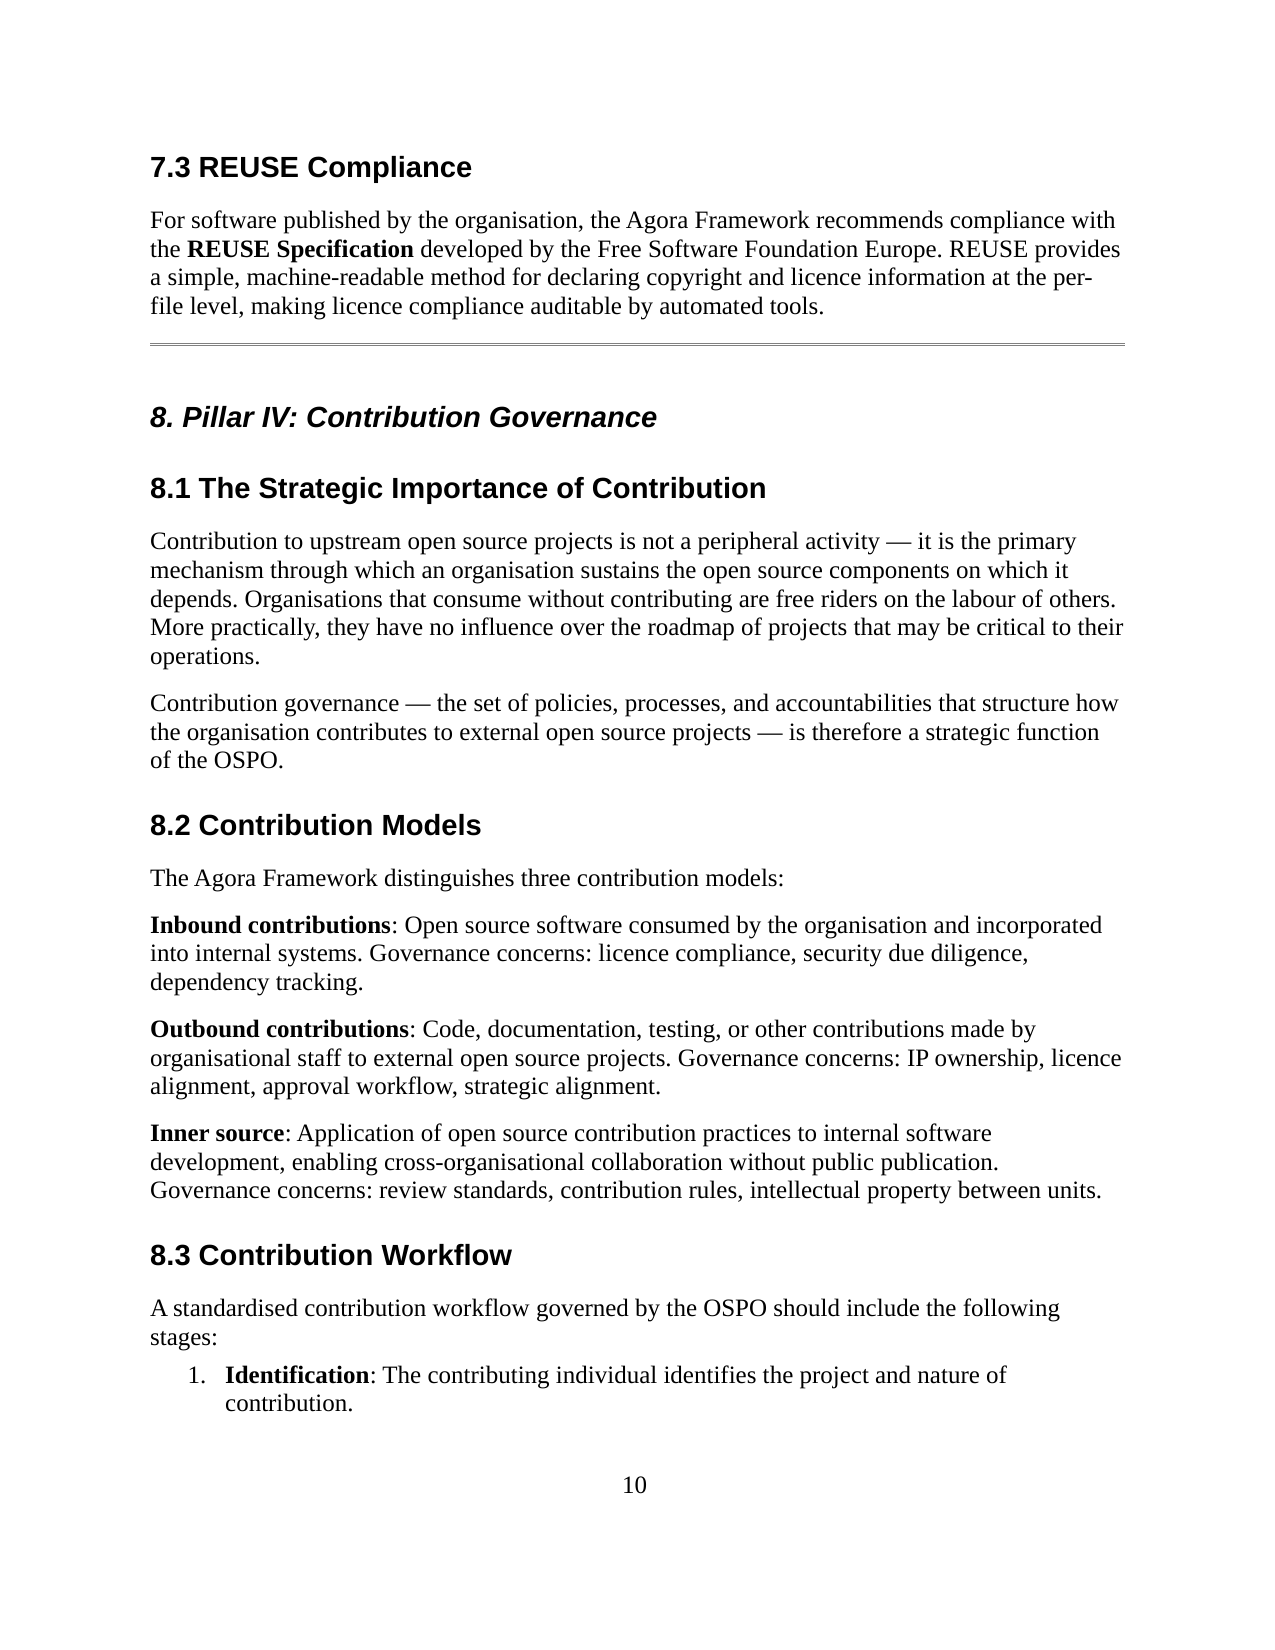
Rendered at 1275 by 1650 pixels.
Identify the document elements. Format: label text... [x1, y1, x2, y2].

text The Agora Framework distinguishes three contribution models: [150, 863, 1125, 892]
subtitle 8.3 Contribution Workflow [150, 1238, 1125, 1272]
text For software published by the organisation, the Agora Framework recommends compliance with the REUSE Specification developed by the Free Software Foundation Europe. REUSE provides a simple, machine-readable method for declaring copyright and licence information at the per-file level, making licence compliance auditable by automated tools. [150, 205, 1125, 320]
text Contribution to upstream open source projects is not a peripheral activity — it is the primary mechanism through which an organisation sustains the open source components on which it depends. Organisations that consume without contributing are free riders on the labour of others. More practically, they have no influence over the roadmap of projects that may be critical to their operations. [150, 526, 1125, 670]
subtitle 8.1 The Strategic Importance of Contribution [150, 471, 1125, 505]
list Identification: The contributing individual identifies the project and nature of contribution. [187, 1360, 1125, 1417]
text A standardised contribution workflow governed by the OSPO should include the following stages: [150, 1293, 1125, 1351]
subtitle 7.3 REUSE Compliance [150, 150, 1125, 183]
subtitle 8.2 Contribution Models [150, 808, 1125, 842]
subtitle 8. Pillar IV: Contribution Governance [150, 400, 1125, 434]
text Contribution governance — the set of policies, processes, and accountabilities that structure how the organisation contributes to external open source projects — is therefore a strategic function of the OSPO. [150, 688, 1125, 774]
text Outbound contributions: Code, documentation, testing, or other contributions made by organisational staff to external open source projects. Governance concerns: IP ownership, licence alignment, approval workflow, strategic alignment. [150, 1014, 1125, 1100]
text Inner source: Application of open source contribution practices to internal software development, enabling cross-organisational collaboration without public publication. Governance concerns: review standards, contribution rules, intellectual property between units. [150, 1118, 1125, 1204]
text Inbound contributions: Open source software consumed by the organisation and incorporated into internal systems. Governance concerns: licence compliance, security due diligence, dependency tracking. [150, 910, 1125, 996]
